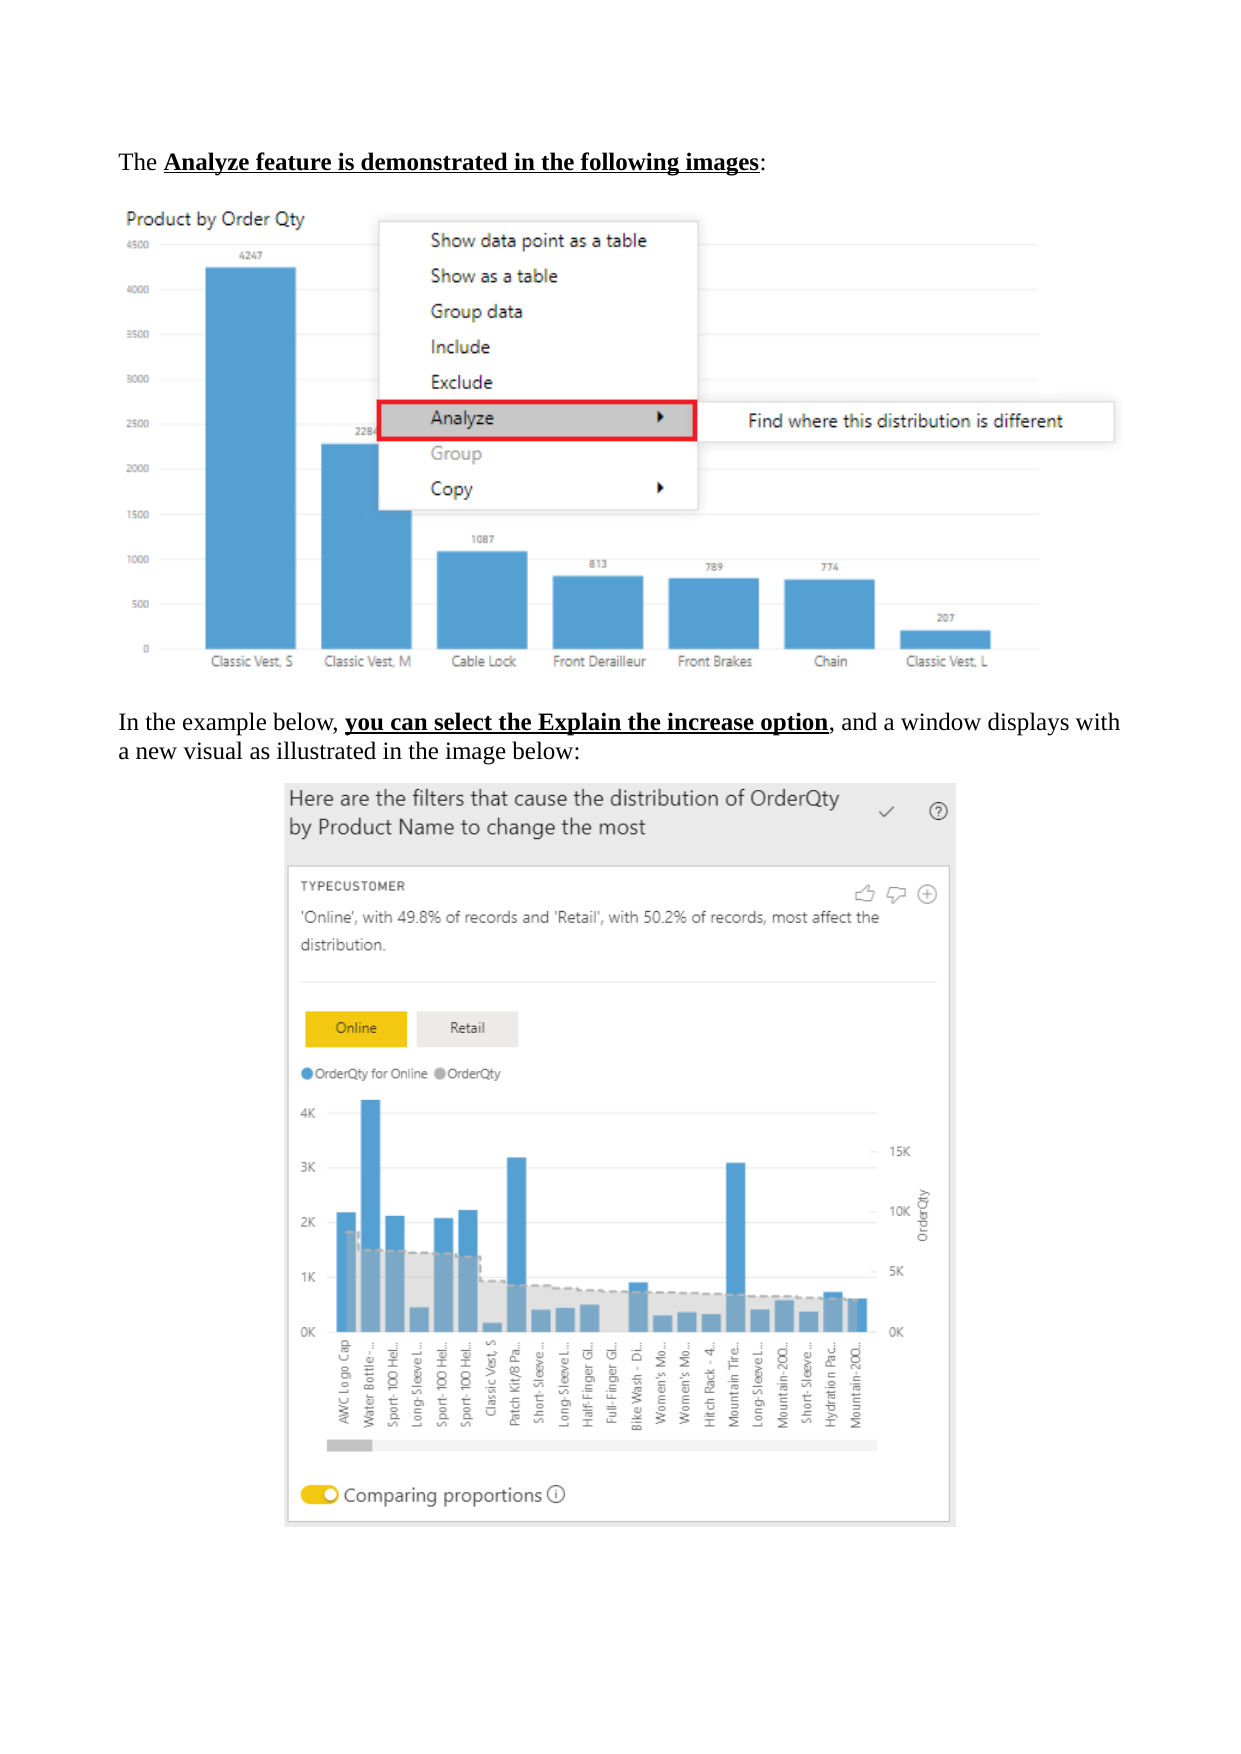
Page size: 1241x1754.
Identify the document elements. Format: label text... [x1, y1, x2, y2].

picture [118, 204, 1123, 679]
text In the example below, you can select the Explain the increase option, and a window displays with a new visual as illustrated in the image below: [118, 707, 1122, 765]
text The Analyze feature is demonstrated in the following images: [118, 147, 1122, 176]
picture [284, 783, 956, 1527]
